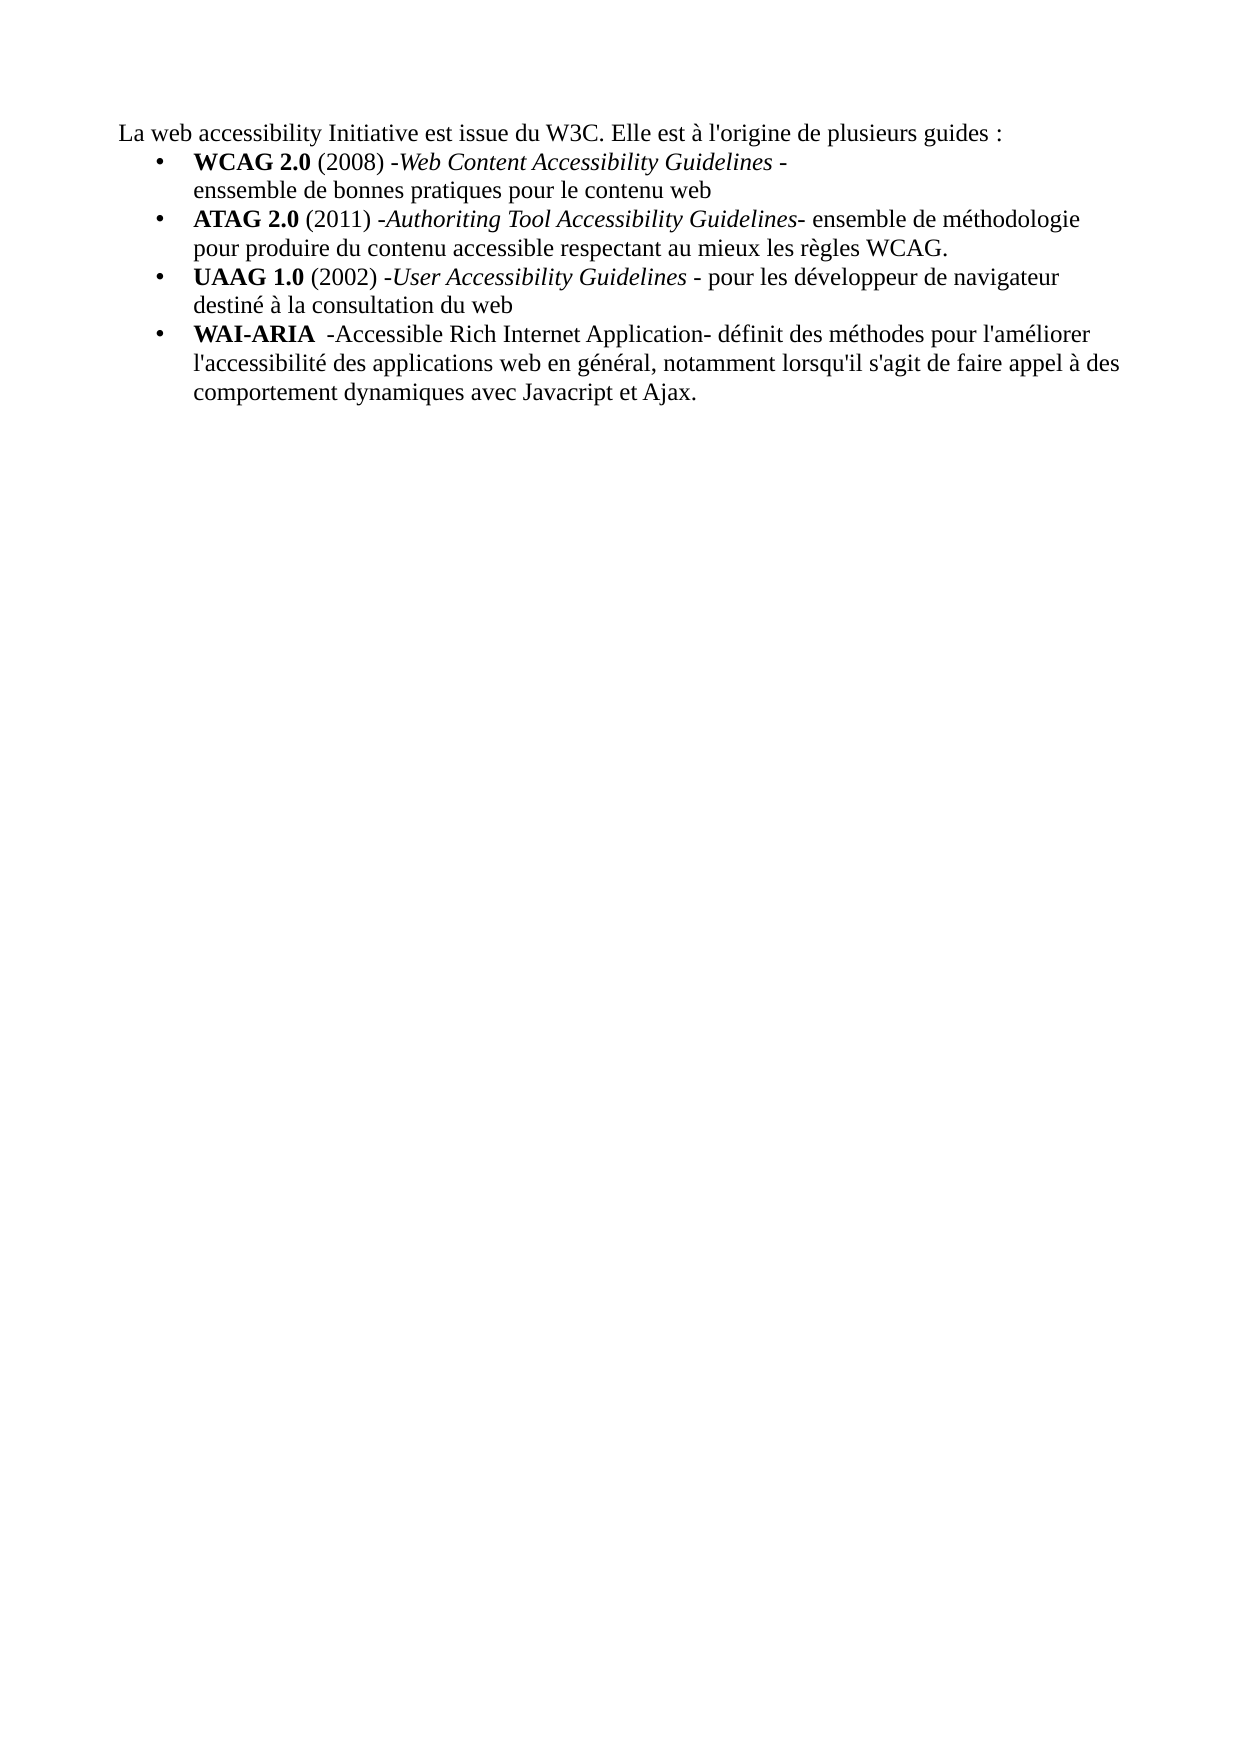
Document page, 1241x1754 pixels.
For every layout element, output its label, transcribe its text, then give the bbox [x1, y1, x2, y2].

list UAAG 1.0 (2002) -User Accessibility Guidelines - pour les développeur de navigateur destiné à la consultation du web [156, 262, 1122, 319]
list WAI-ARIA -Accessible Rich Internet Application- définit des méthodes pour l'améliorer l'accessibilité des applications web en général, notamment lorsqu'il s'agit de faire appel à des comportement dynamiques avec Javacript et Ajax. [156, 319, 1122, 406]
list enssemble de bonnes pratiques pour le contenu web [156, 176, 1122, 204]
list WCAG 2.0 (2008) -Web Content Accessibility Guidelines - [156, 147, 1122, 176]
list ATAG 2.0 (2011) -Authoriting Tool Accessibility Guidelines- ensemble de méthodologie pour produire du contenu accessible respectant au mieux les règles WCAG. [156, 204, 1122, 262]
text La web accessibility Initiative est issue du W3C. Elle est à l'origine de plusieurs guides : [118, 118, 1122, 147]
